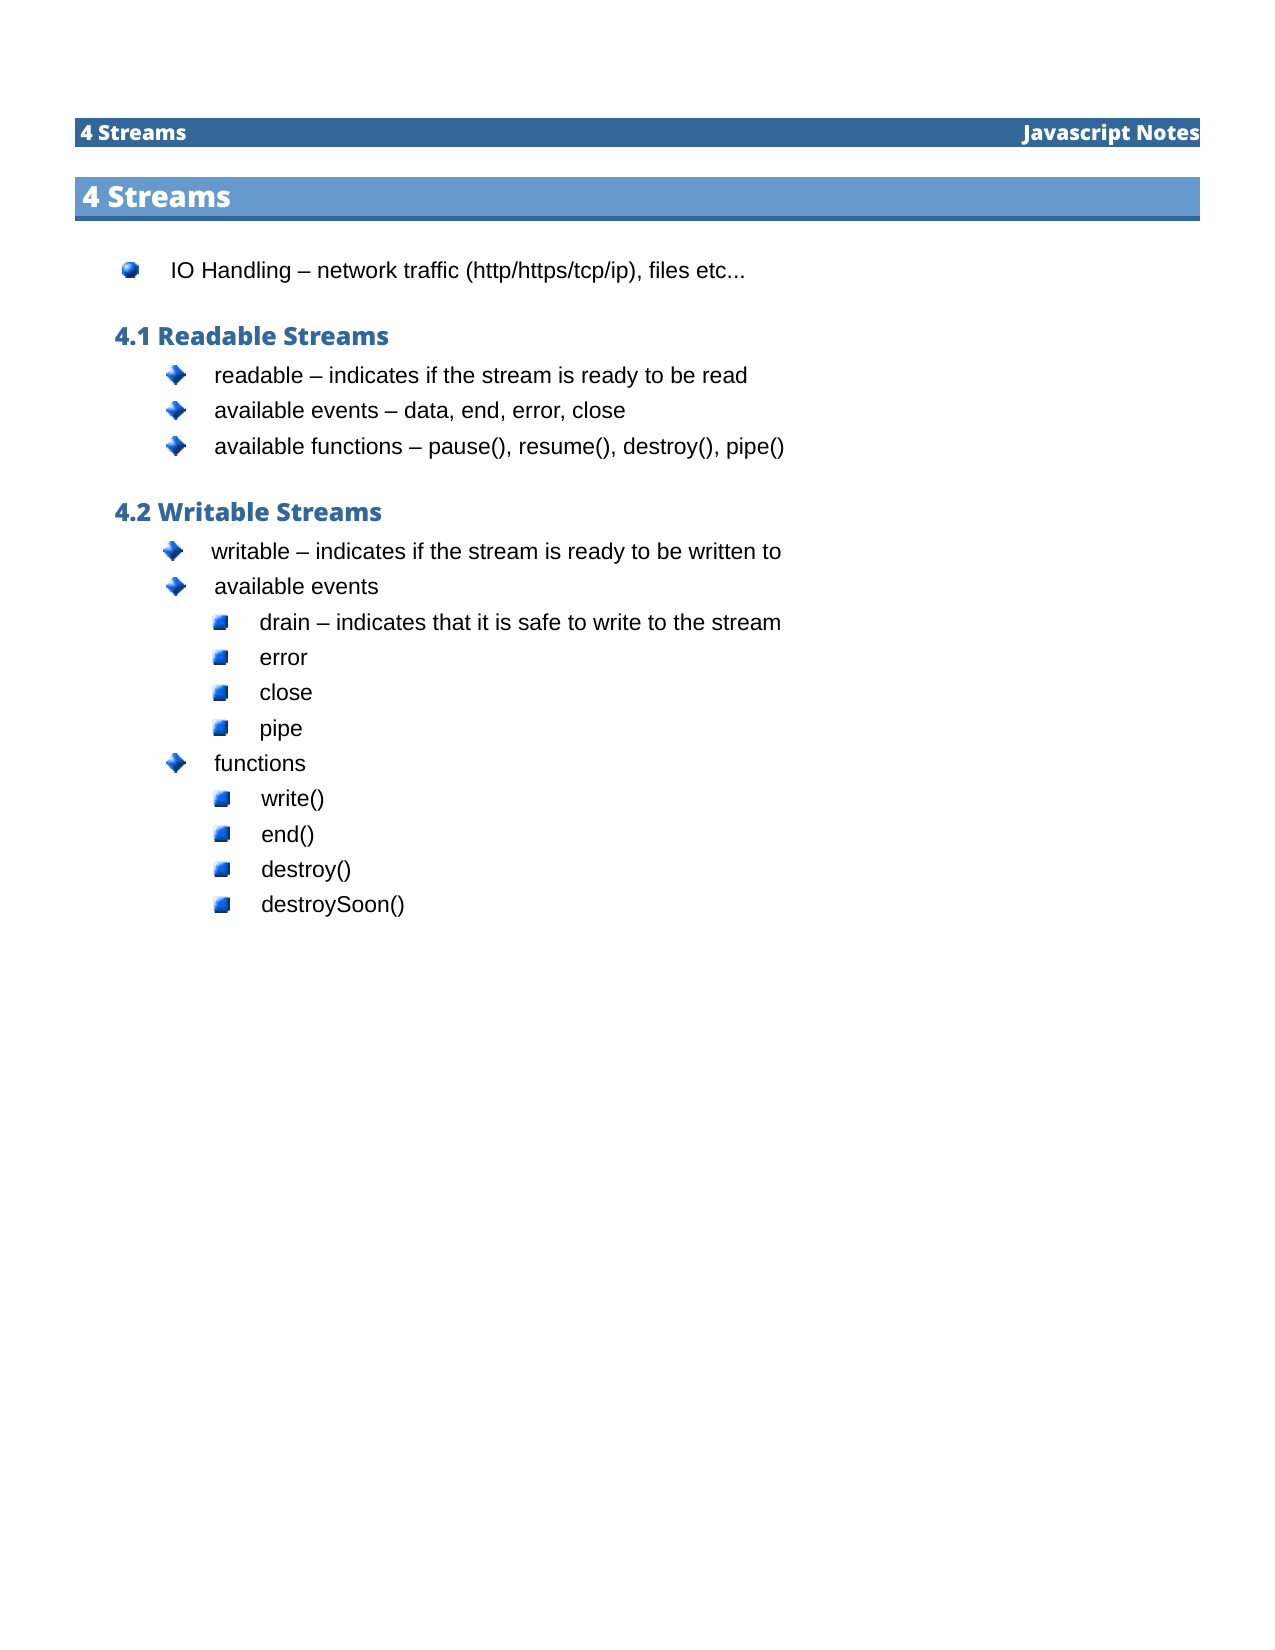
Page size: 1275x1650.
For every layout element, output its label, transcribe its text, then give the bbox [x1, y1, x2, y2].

picture [166, 753, 186, 773]
picture [213, 825, 230, 842]
picture [212, 684, 228, 701]
list available functions – pause(), resume(), destroy(), pipe() [166, 433, 1200, 459]
list destroySoon() [212, 891, 1200, 917]
subtitle Streams [75, 177, 1200, 216]
picture [212, 719, 228, 736]
list functions [166, 750, 1200, 776]
list writable – indicates if the stream is ready to be written to [162, 538, 1200, 564]
list close [211, 679, 1200, 706]
list drain – indicates that it is safe to write to the stream [211, 609, 1200, 635]
picture [212, 649, 228, 665]
list available events – data, end, error, close [166, 397, 1200, 424]
picture [213, 790, 230, 807]
list write() [212, 785, 1200, 812]
picture [213, 896, 230, 913]
picture [166, 436, 186, 456]
list error [211, 644, 1200, 670]
list IO Handling – network traffic (http/https/tcp/ip), files etc... [122, 257, 1200, 283]
subtitle Writable Streams [75, 495, 1200, 529]
picture [166, 577, 186, 596]
picture [166, 401, 186, 420]
list available events [166, 573, 1200, 600]
list pipe [211, 714, 1200, 741]
picture [122, 262, 139, 278]
picture [212, 614, 228, 630]
list readable – indicates if the stream is ready to be read [166, 362, 1200, 388]
picture [163, 541, 183, 561]
picture [166, 365, 186, 385]
subtitle Readable Streams [75, 319, 1200, 353]
list end() [212, 821, 1200, 847]
picture [213, 861, 230, 877]
list destroy() [212, 856, 1200, 882]
